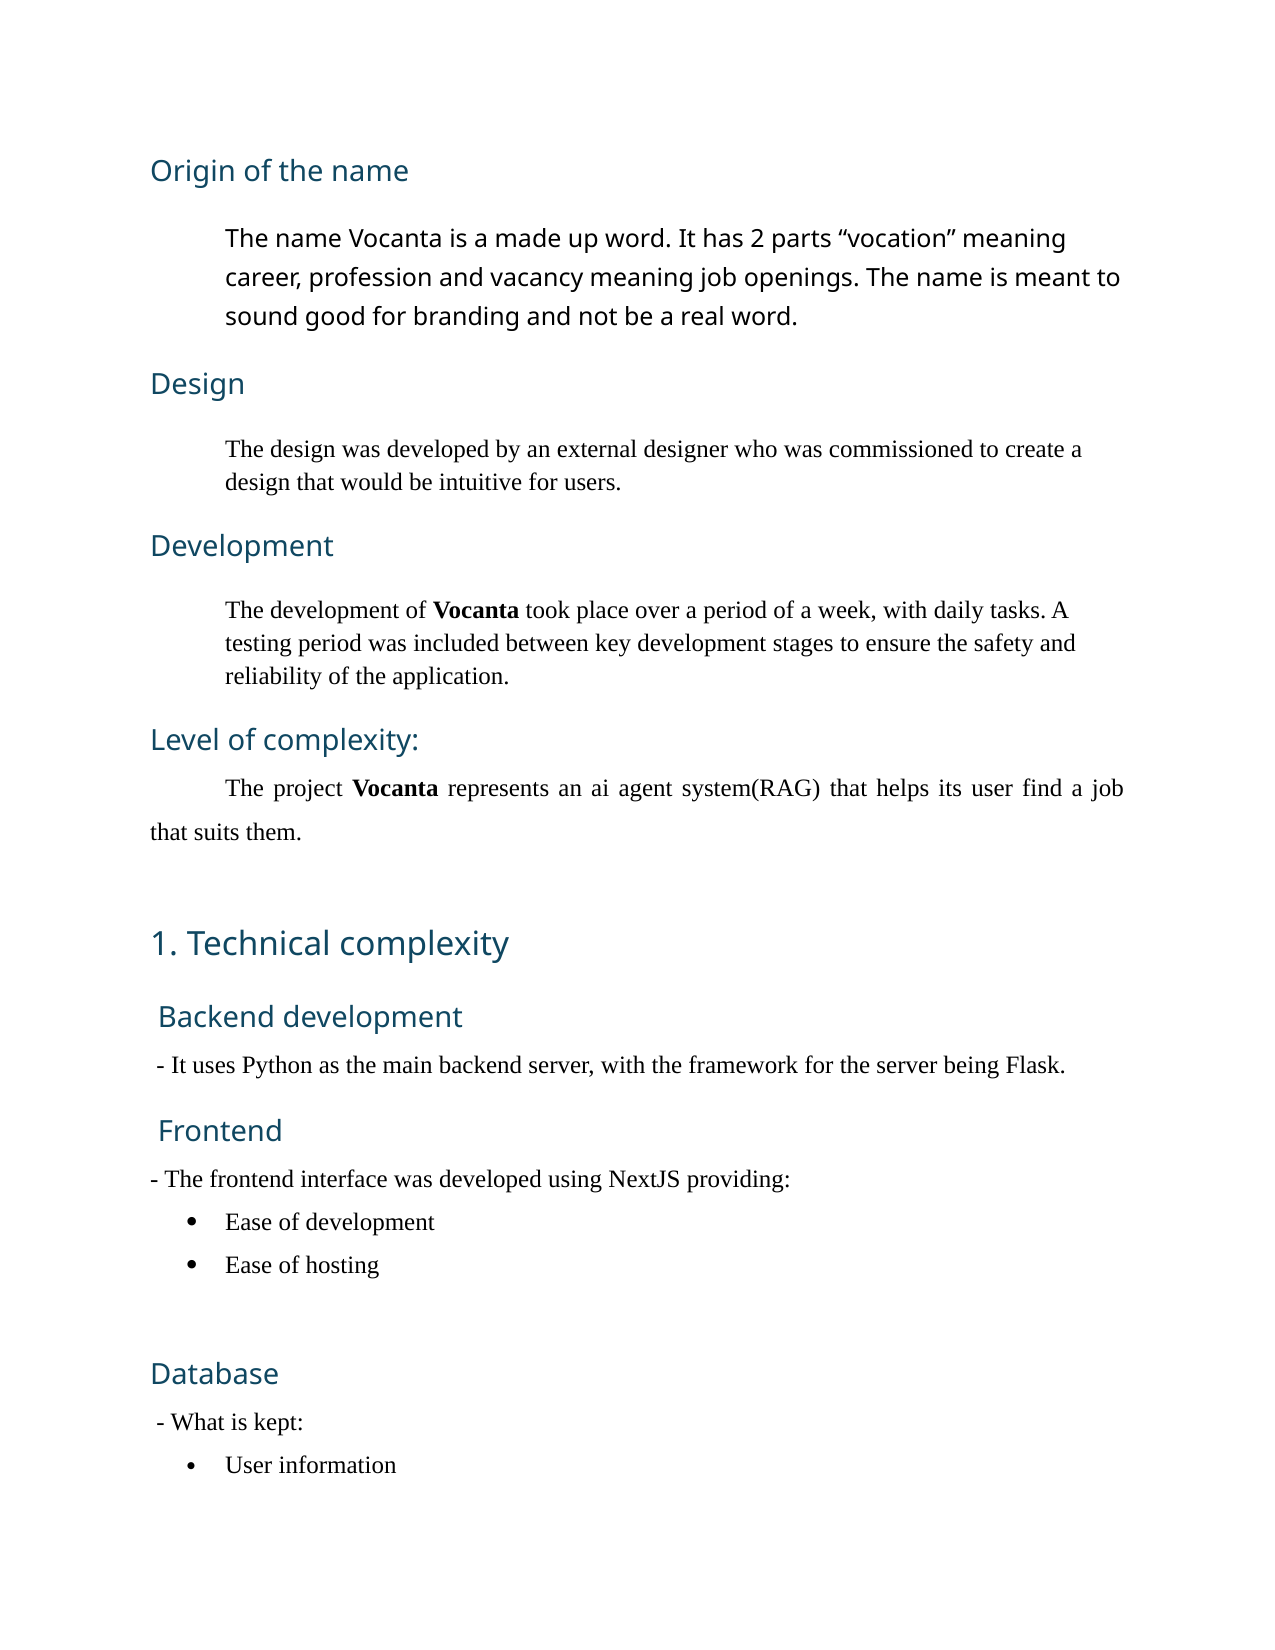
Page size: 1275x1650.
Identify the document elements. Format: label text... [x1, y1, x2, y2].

subtitle 1. Technical complexity [150, 919, 1125, 965]
list Ease of development [187, 1207, 1125, 1236]
subtitle The name Vocanta is a made up word. It has 2 parts “vocation” meaning career, profession and vacancy meaning job openings. The name is meant to sound good for branding and not be a real word. [225, 221, 1125, 333]
text - It uses Python as the main backend server, with the framework for the server being Flask. [150, 1051, 1125, 1079]
subtitle The design was developed by an external designer who was commissioned to create a design that would be intuitive for users. [225, 434, 1125, 496]
subtitle Backend development [150, 997, 1125, 1036]
subtitle Development [150, 525, 1125, 564]
text - The frontend interface was developed using NextJS providing: [150, 1164, 1125, 1193]
subtitle Database [150, 1353, 1125, 1393]
subtitle Origin of the name [150, 150, 1125, 190]
list User information [187, 1451, 1125, 1479]
subtitle Frontend [150, 1110, 1125, 1150]
subtitle Level of complexity: [150, 719, 1125, 759]
subtitle Design [150, 363, 1125, 403]
text - What is kept: [150, 1407, 1125, 1436]
list Ease of hosting [187, 1251, 1125, 1279]
subtitle The development of Vocanta took place over a period of a week, with daily tasks. A testing period was included between key development stages to ensure the safety and reliability of the application. [225, 595, 1125, 690]
text The project Vocanta represents an ai agent system(RAG) that helps its user find a job that suits them. [150, 773, 1125, 845]
